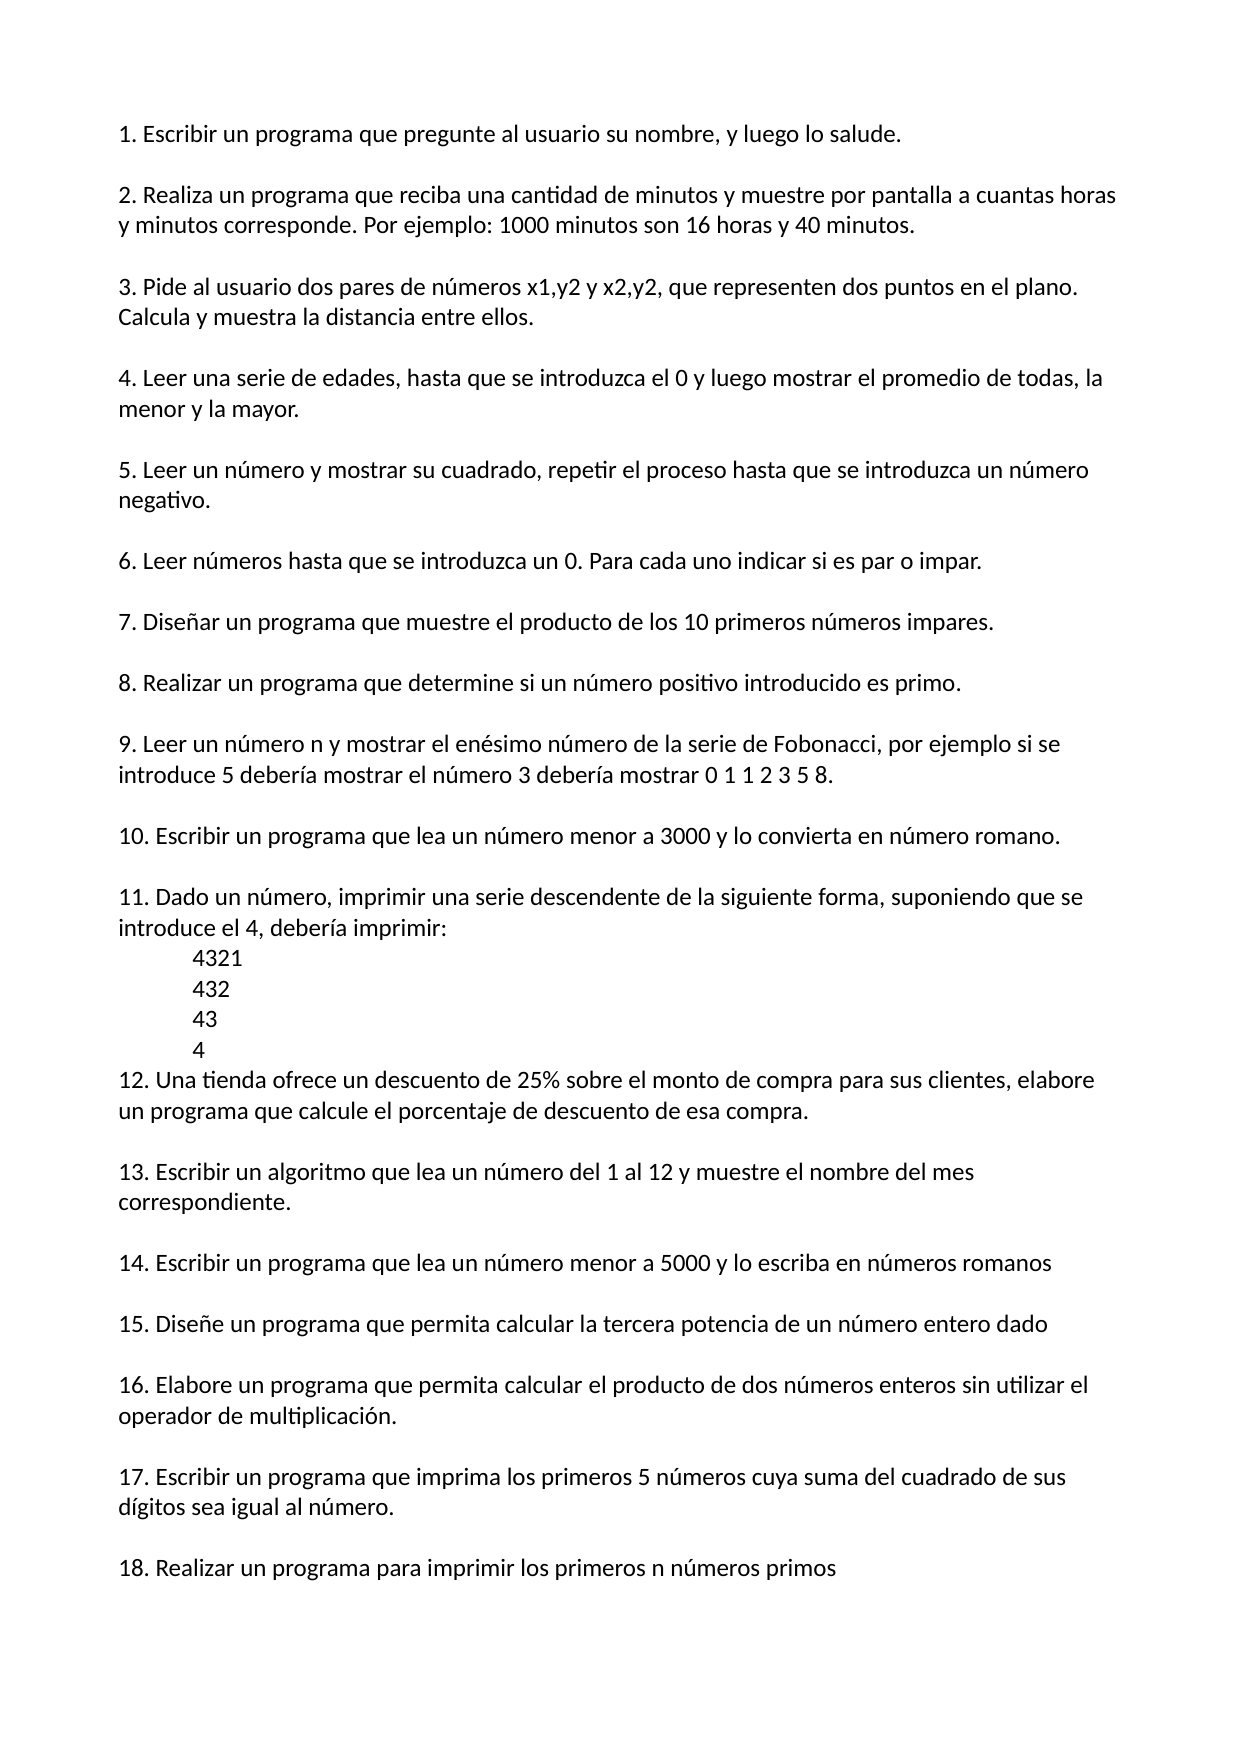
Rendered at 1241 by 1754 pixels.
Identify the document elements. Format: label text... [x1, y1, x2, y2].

text 12. Una tienda ofrece un descuento de 25% sobre el monto de compra para sus clientes, elabore [118, 1064, 1122, 1095]
text operador de multiplicación. [118, 1400, 1122, 1431]
text un programa que calcule el porcentaje de descuento de esa compra. [118, 1095, 1122, 1125]
text 15. Diseñe un programa que permita calcular la tercera potencia de un número entero dado [118, 1308, 1122, 1339]
text 16. Elabore un programa que permita calcular el producto de dos números enteros sin utilizar el [118, 1369, 1122, 1400]
text 5. Leer un número y mostrar su cuadrado, repetir el proceso hasta que se introduzca un número negativo. [118, 454, 1122, 515]
text 18. Realizar un programa para imprimir los primeros n números primos [118, 1553, 1122, 1583]
text 13. Escribir un algoritmo que lea un número del 1 al 12 y muestre el nombre del mes [118, 1156, 1122, 1186]
text 4. Leer una serie de edades, hasta que se introduzca el 0 y luego mostrar el promedio de todas, la menor y la mayor. [118, 362, 1122, 423]
text 43 [118, 1003, 1122, 1034]
text 3. Pide al usuario dos pares de números x1,y2 y x2,y2, que representen dos puntos en el plano. Calcula y muestra la distancia entre ellos. [118, 271, 1122, 332]
text 432 [118, 973, 1122, 1003]
text 6. Leer números hasta que se introduzca un 0. Para cada uno indicar si es par o impar. [118, 545, 1122, 576]
text 10. Escribir un programa que lea un número menor a 3000 y lo convierta en número romano. [118, 820, 1122, 851]
text correspondiente. [118, 1186, 1122, 1217]
text 4321 [118, 942, 1122, 973]
text 2. Realiza un programa que reciba una cantidad de minutos y muestre por pantalla a cuantas horas y minutos corresponde. Por ejemplo: 1000 minutos son 16 horas y 40 minutos. [118, 179, 1122, 240]
text 7. Diseñar un programa que muestre el producto de los 10 primeros números impares. [118, 606, 1122, 637]
text 8. Realizar un programa que determine si un número positivo introducido es primo. [118, 667, 1122, 698]
text 4 [118, 1034, 1122, 1064]
text 9. Leer un número n y mostrar el enésimo número de la serie de Fobonacci, por ejemplo si se introduce 5 debería mostrar el número 3 debería mostrar 0 1 1 2 3 5 8. [118, 728, 1122, 789]
text 14. Escribir un programa que lea un número menor a 5000 y lo escriba en números romanos [118, 1247, 1122, 1278]
text 11. Dado un número, imprimir una serie descendente de la siguiente forma, suponiendo que se introduce el 4, debería imprimir: [118, 881, 1122, 942]
text 1. Escribir un programa que pregunte al usuario su nombre, y luego lo salude. [118, 118, 1122, 149]
text 17. Escribir un programa que imprima los primeros 5 números cuya suma del cuadrado de sus dígitos sea igual al número. [118, 1461, 1122, 1522]
